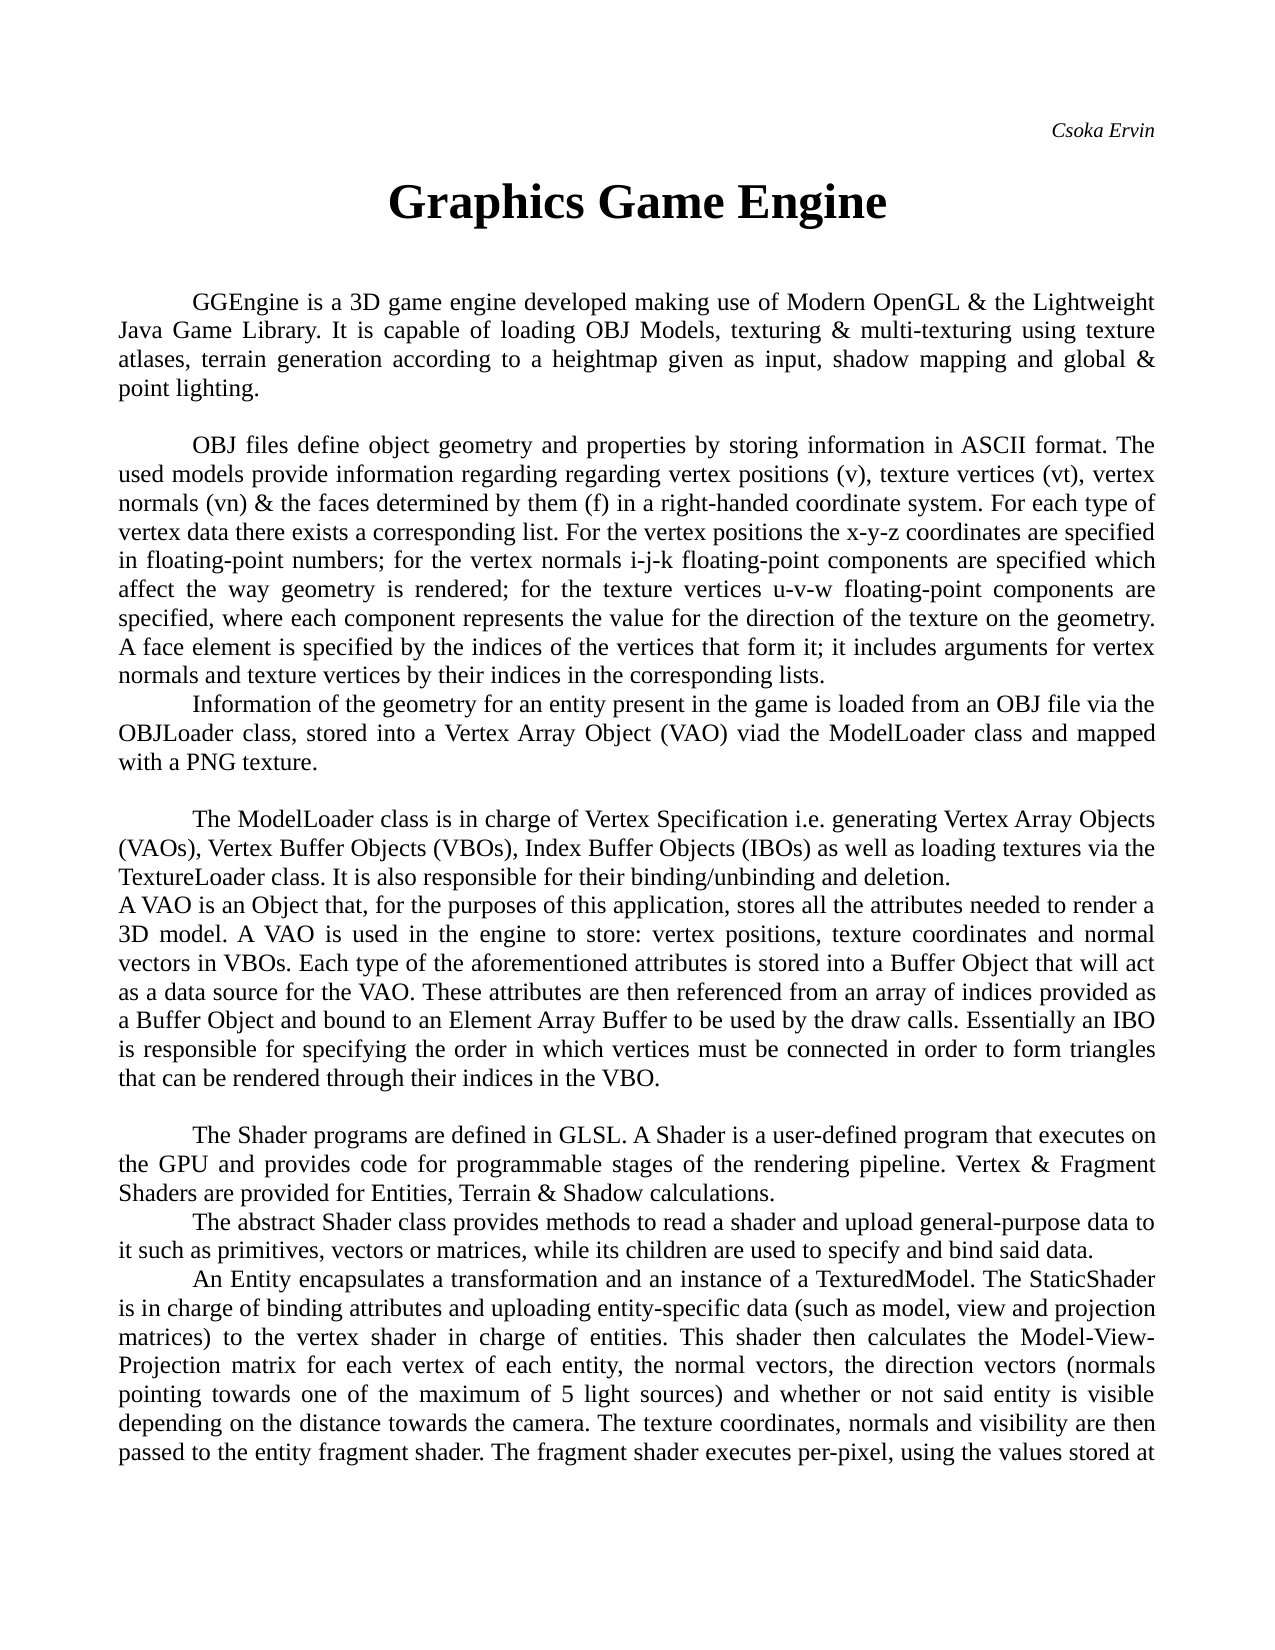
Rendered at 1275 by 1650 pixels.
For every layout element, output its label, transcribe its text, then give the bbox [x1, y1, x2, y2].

text Information of the geometry for an entity present in the game is loaded from an OBJ file via the OBJLoader class, stored into a Vertex Array Object (VAO) viad the ModelLoader class and mapped with a PNG texture. [118, 689, 1157, 775]
text OBJ files define object geometry and properties by storing information in ASCII format. The used models provide information regarding regarding vertex positions (v), texture vertices (vt), vertex normals (vn) & the faces determined by them (f) in a right-handed coordinate system. For each type of vertex data there exists a corresponding list. For the vertex positions the x-y-z coordinates are specified in floating-point numbers; for the vertex normals i-j-k floating-point components are specified which affect the way geometry is rendered; for the texture vertices u-v-w floating-point components are specified, where each component represents the value for the direction of the texture on the geometry. A face element is specified by the indices of the vertices that form it; it includes arguments for vertex normals and texture vertices by their indices in the corresponding lists. [118, 430, 1157, 689]
text An Entity encapsulates a transformation and an instance of a TexturedModel. The StaticShader is in charge of binding attributes and uploading entity-specific data (such as model, view and projection matrices) to the vertex shader in charge of entities. This shader then calculates the Model-View-Projection matrix for each vertex of each entity, the normal vectors, the direction vectors (normals pointing towards one of the maximum of 5 light sources) and whether or not said entity is visible depending on the distance towards the camera. The texture coordinates, normals and visibility are then passed to the entity fragment shader. The fragment shader executes per-pixel, using the values stored at [118, 1264, 1157, 1465]
text The ModelLoader class is in charge of Vertex Specification i.e. generating Vertex Array Objects (VAOs), Vertex Buffer Objects (VBOs), Index Buffer Objects (IBOs) as well as loading textures via the TextureLoader class. It is also responsible for their binding/unbinding and deletion. [118, 804, 1157, 890]
text GGEngine is a 3D game engine developed making use of Modern OpenGL & the Lightweight Java Game Library. It is capable of loading OBJ Models, texturing & multi-texturing using texture atlases, terrain generation according to a heightmap given as input, shadow mapping and global & point lighting. [118, 287, 1157, 402]
text The Shader programs are defined in GLSL. A Shader is a user-defined program that executes on the GPU and provides code for programmable stages of the rendering pipeline. Vertex & Fragment Shaders are provided for Entities, Terrain & Shadow calculations. [118, 1120, 1157, 1207]
text A VAO is an Object that, for the purposes of this application, stores all the attributes needed to render a 3D model. A VAO is used in the engine to store: vertex positions, texture coordinates and normal vectors in VBOs. Each type of the aforementioned attributes is stored into a Buffer Object that will act as a data source for the VAO. These attributes are then referenced from an array of indices provided as a Buffer Object and bound to an Element Array Buffer to be used by the draw calls. Essentially an IBO is responsible for specifying the order in which vertices must be connected in order to form triangles that can be rendered through their indices in the VBO. [118, 890, 1157, 1092]
text Graphics Game Engine [118, 172, 1157, 229]
text The abstract Shader class provides methods to read a shader and upload general-purpose data to it such as primitives, vectors or matrices, while its children are used to specify and bind said data. [118, 1207, 1157, 1264]
